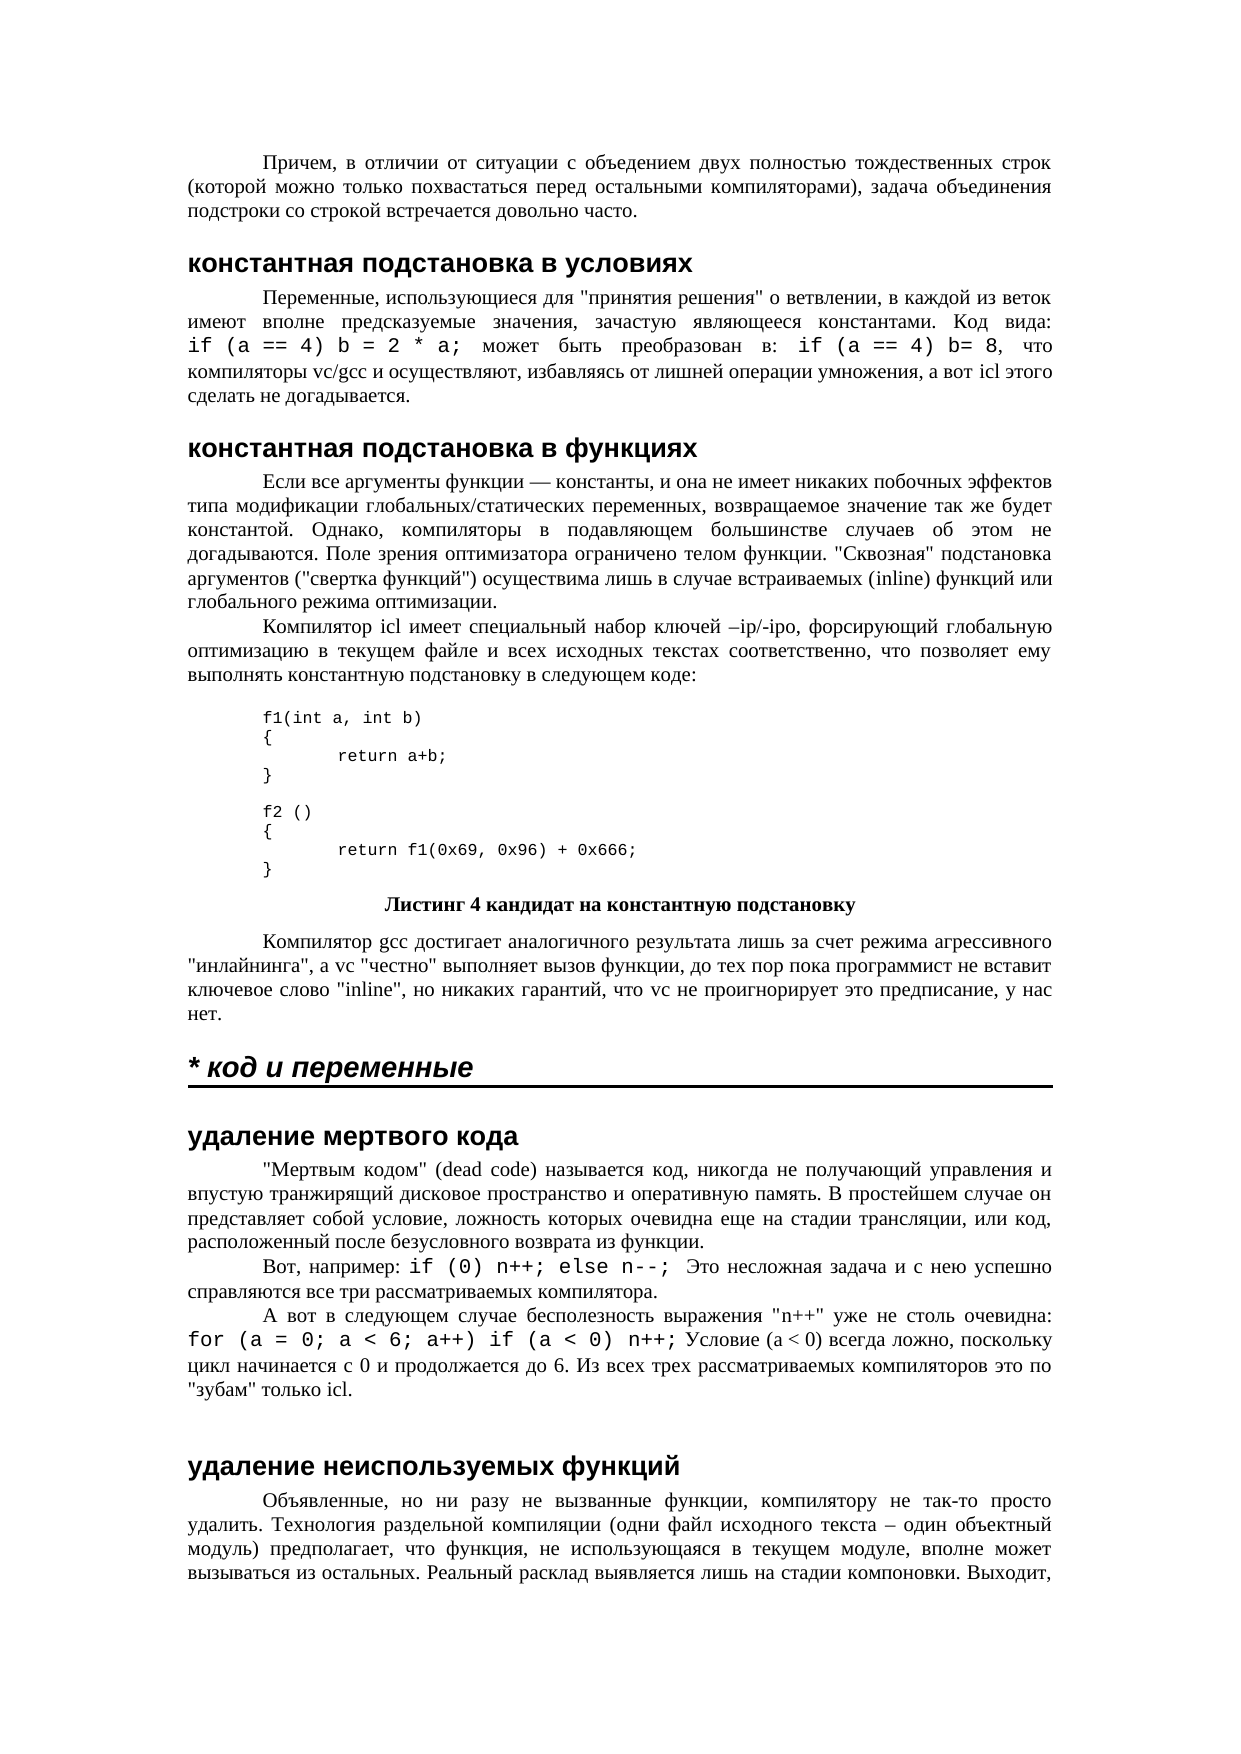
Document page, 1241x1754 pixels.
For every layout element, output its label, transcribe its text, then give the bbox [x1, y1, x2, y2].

text return a+b; [187, 747, 1053, 766]
subtitle удаление неиспользуемых функций [187, 1450, 1053, 1482]
text f2 () [187, 804, 1053, 823]
text Если все аргументы функции — константы, и она не имеет никаких побочных эффектов типа модификации глобальных/статических переменных, возвращаемое значение так же будет константой. Однако, компиляторы в подавляющем большинстве случаев об этом не догадываются. Поле зрения оптимизатора ограничено телом функции. "Сквозная" подстановка аргументов ("свертка функций") осуществима лишь в случае встраиваемых (inline) функций или глобального режима оптимизации. [187, 469, 1053, 613]
text { [187, 823, 1053, 842]
text Причем, в отличии от ситуации с объедением двух полностью тождественных строк (которой можно только похвастаться перед остальными компиляторами), задача объединения подстроки со строкой встречается довольно часто. [187, 150, 1053, 222]
text Компилятор icl имеет специальный набор ключей –ip/-ipo, форсирующий глобальную оптимизацию в текущем файле и всех исходных текстах соответственно, что позволяет ему выполнять константную подстановку в следующем коде: [187, 613, 1053, 686]
text Листинг 4 кандидат на константную подстановку [187, 892, 1053, 916]
text return f1(0x69, 0x96) + 0x666; [187, 842, 1053, 861]
text } [187, 766, 1053, 785]
text А вот в следующем случае бесполезность выражения "n++" уже не столь очевидна: for (a = 0; a < 6; a++) if (a < 0) n++; Условие (a < 0) всегда ложно, поскольку цикл начинается с 0 и продолжается до 6. Из всех трех рассматриваемых компиляторов это по "зубам" только icl. [187, 1303, 1053, 1401]
subtitle константная подстановка в функциях [187, 432, 1053, 463]
subtitle константная подстановка в условиях [187, 247, 1053, 278]
text f1(int a, int b) [187, 710, 1053, 729]
text Вот, например: if (0) n++; else n--; Это несложная задача и с нею успешно справляются все три рассматриваемых компилятора. [187, 1253, 1053, 1303]
text "Мертвым кодом" (dead code) называется код, никогда не получающий управления и впустую транжирящий дисковое пространство и оперативную память. В простейшем случае он представляет собой условие, ложность которых очевидна еще на стадии трансляции, или код, расположенный после безусловного возврата из функции. [187, 1157, 1053, 1253]
text Компилятор gcc достигает аналогичного результата лишь за счет режима агрессивного "инлайнинга", а vc "честно" выполняет вызов функции, до тех пор пока программист не вставит ключевое слово "inline", но никаких гарантий, что vc не проигнорирует это предписание, у нас нет. [187, 928, 1053, 1025]
text } [187, 861, 1053, 879]
text { [187, 729, 1053, 747]
subtitle удаление мертвого кода [187, 1120, 1053, 1151]
text Переменные, использующиеся для "принятия решения" о ветвлении, в каждой из веток имеют вполне предсказуемые значения, зачастую являющееся константами. Код вида: if (a == 4) b = 2 * a; может быть преобразован в: if (a == 4) b= 8, что компиляторы vc/gcc и осуществляют, избавляясь от лишней операции умножения, а вот icl этого сделать не догадывается. [187, 285, 1053, 407]
subtitle * код и переменные [187, 1050, 1053, 1088]
text Объявленные, но ни разу не вызванные функции, компилятору не так-то просто удалить. Технология раздельной компиляции (одни файл исходного текста – один объектный модуль) предполагает, что функция, не использующаяся в текущем модуле, вполне может вызываться из остальных. Реальный расклад выявляется лишь на стадии компоновки. Выходит, [187, 1488, 1053, 1584]
